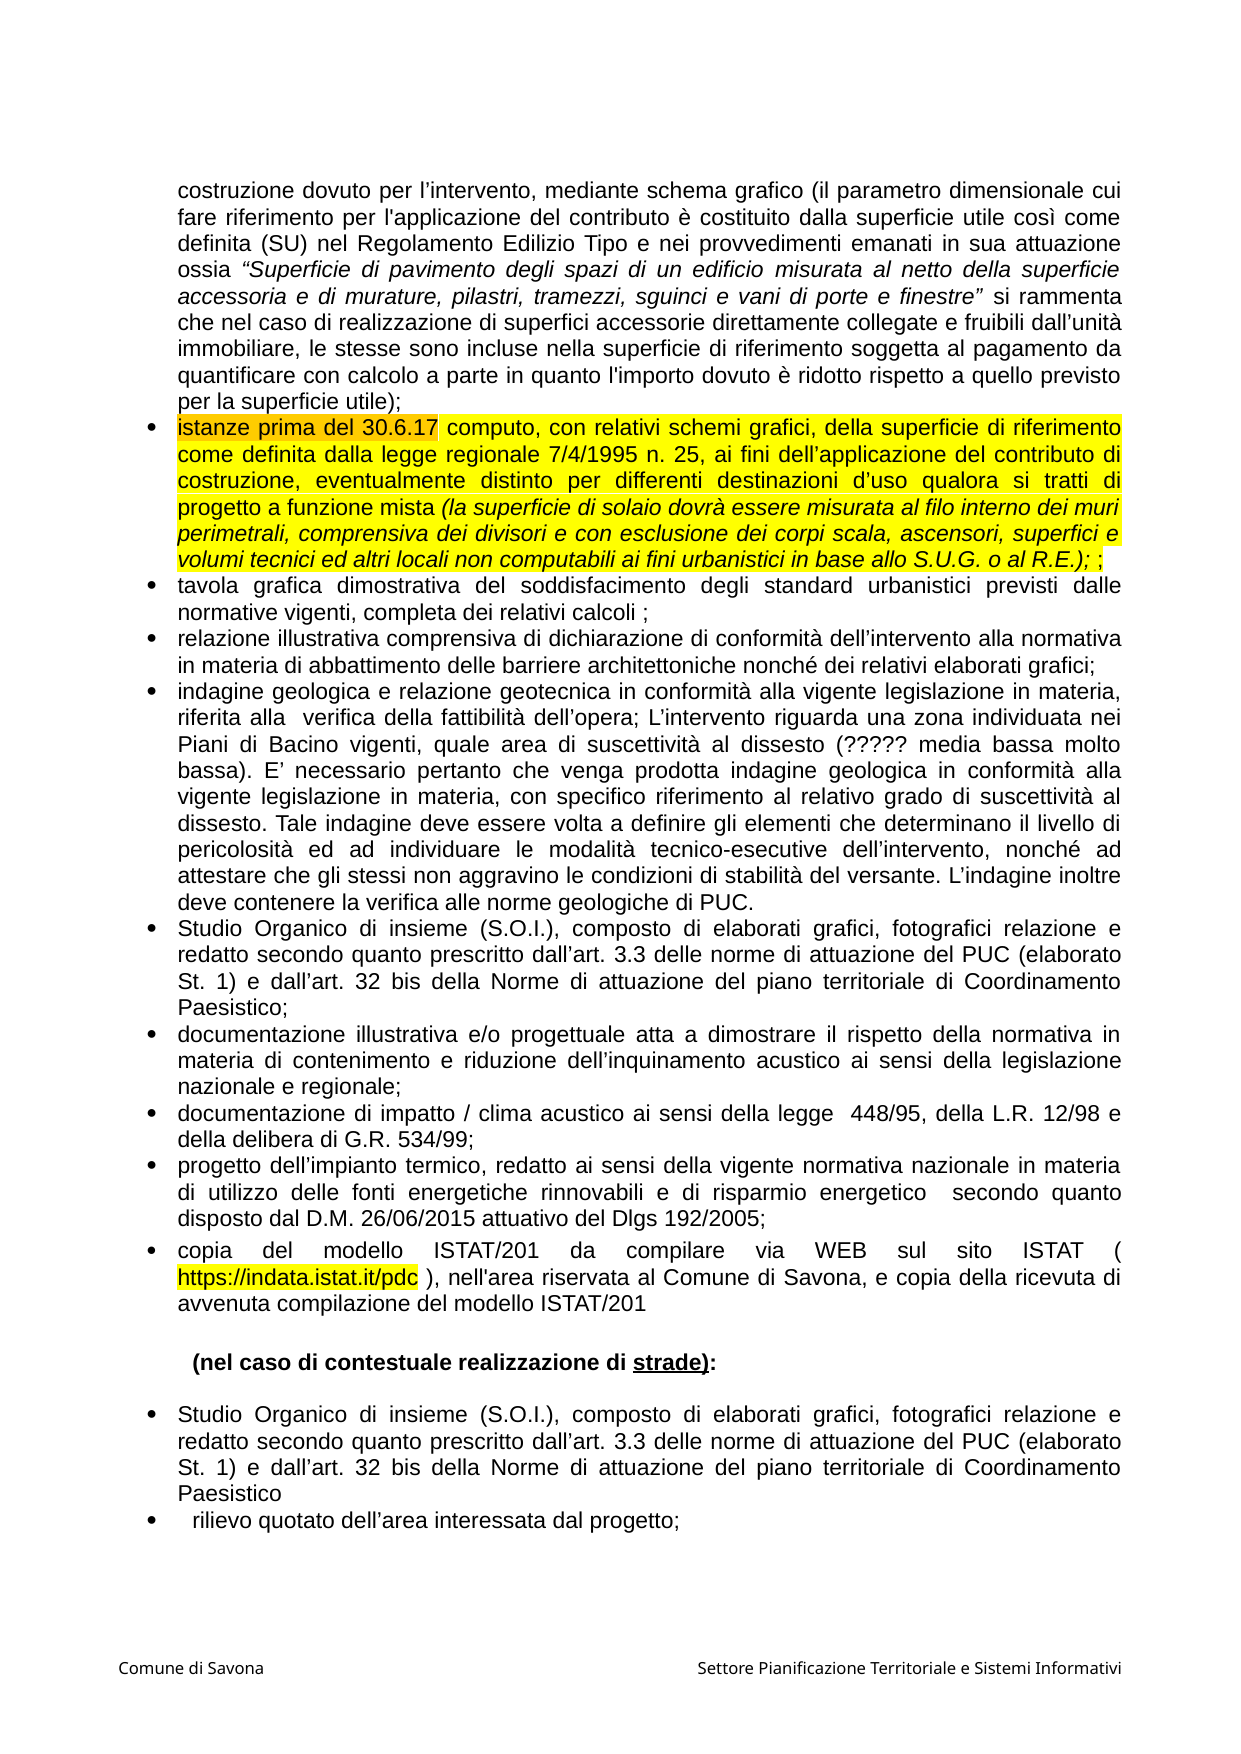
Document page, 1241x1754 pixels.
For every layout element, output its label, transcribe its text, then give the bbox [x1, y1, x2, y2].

list documentazione illustrativa e/o progettuale atta a dimostrare il rispetto della normativa in materia di contenimento e riduzione dell’inquinamento acustico ai sensi della legislazione nazionale e regionale; [148, 1021, 1122, 1099]
list rilievo quotato dell’area interessata dal progetto; [148, 1507, 1122, 1533]
list costruzione dovuto per l’intervento, mediante schema grafico (il parametro dimensionale cui fare riferimento per l'applicazione del contributo è costituito dalla superficie utile così come definita (SU) nel Regolamento Edilizio Tipo e nei provvedimenti emanati in sua attuazione ossia “Superficie di pavimento degli spazi di un edificio misurata al netto della superficie accessoria e di murature, pilastri, tramezzi, sguinci e vani di porte e finestre” si rammenta che nel caso di realizzazione di superfici accessorie direttamente collegate e fruibili dall’unità immobiliare, le stesse sono incluse nella superficie di riferimento soggetta al pagamento da quantificare con calcolo a parte in quanto l'importo dovuto è ridotto rispetto a quello previsto per la superficie utile); [148, 177, 1122, 414]
list indagine geologica e relazione geotecnica in conformità alla vigente legislazione in materia, riferita alla verifica della fattibilità dell’opera; L’intervento riguarda una zona individuata nei Piani di Bacino vigenti, quale area di suscettività al dissesto (????? media bassa molto bassa). E’ necessario pertanto che venga prodotta indagine geologica in conformità alla vigente legislazione in materia, con specifico riferimento al relativo grado di suscettività al dissesto. Tale indagine deve essere volta a definire gli elementi che determinano il livello di pericolosità ed ad individuare le modalità tecnico-esecutive dell’intervento, nonché ad attestare che gli stessi non aggravino le condizioni di stabilità del versante. L’indagine inoltre deve contenere la verifica alle norme geologiche di PUC. [148, 678, 1122, 915]
list Studio Organico di insieme (S.O.I.), composto di elaborati grafici, fotografici relazione e redatto secondo quanto prescritto dall’art. 3.3 delle norme di attuazione del PUC (elaborato St. 1) e dall’art. 32 bis della Norme di attuazione del piano territoriale di Coordinamento Paesistico [148, 1401, 1122, 1507]
list progetto dell’impianto termico, redatto ai sensi della vigente normativa nazionale in materia di utilizzo delle fonti energetiche rinnovabili e di risparmio energetico secondo quanto disposto dal D.M. 26/06/2015 attuativo del Dlgs 192/2005; [148, 1152, 1122, 1231]
list tavola grafica dimostrativa del soddisfacimento degli standard urbanistici previsti dalle normative vigenti, completa dei relativi calcoli ; [148, 572, 1122, 625]
text (nel caso di contestuale realizzazione di strade): [118, 1349, 1122, 1375]
list istanze prima del 30.6.17 computo, con relativi schemi grafici, della superficie di riferimento come definita dalla legge regionale 7/4/1995 n. 25, ai fini dell’applicazione del contributo di costruzione, eventualmente distinto per differenti destinazioni d’uso qualora si tratti di progetto a funzione mista (la superficie di solaio dovrà essere misurata al filo interno dei muri perimetrali, comprensiva dei divisori e con esclusione dei corpi scala, ascensori, superfici e volumi tecnici ed altri locali non computabili ai fini urbanistici in base allo S.U.G. o al R.E.); ; [148, 414, 1122, 572]
list Studio Organico di insieme (S.O.I.), composto di elaborati grafici, fotografici relazione e redatto secondo quanto prescritto dall’art. 3.3 delle norme di attuazione del PUC (elaborato St. 1) e dall’art. 32 bis della Norme di attuazione del piano territoriale di Coordinamento Paesistico; [148, 915, 1122, 1021]
list copia del modello ISTAT/201 da compilare via WEB sul sito ISTAT ( https://indata.istat.it/pdc ), nell'area riservata al Comune di Savona, e copia della ricevuta di avvenuta compilazione del modello ISTAT/201 [148, 1237, 1122, 1316]
list documentazione di impatto / clima acustico ai sensi della legge 448/95, della L.R. 12/98 e della delibera di G.R. 534/99; [148, 1099, 1122, 1152]
list relazione illustrativa comprensiva di dichiarazione di conformità dell’intervento alla normativa in materia di abbattimento delle barriere architettoniche nonché dei relativi elaborati grafici; [148, 625, 1122, 678]
